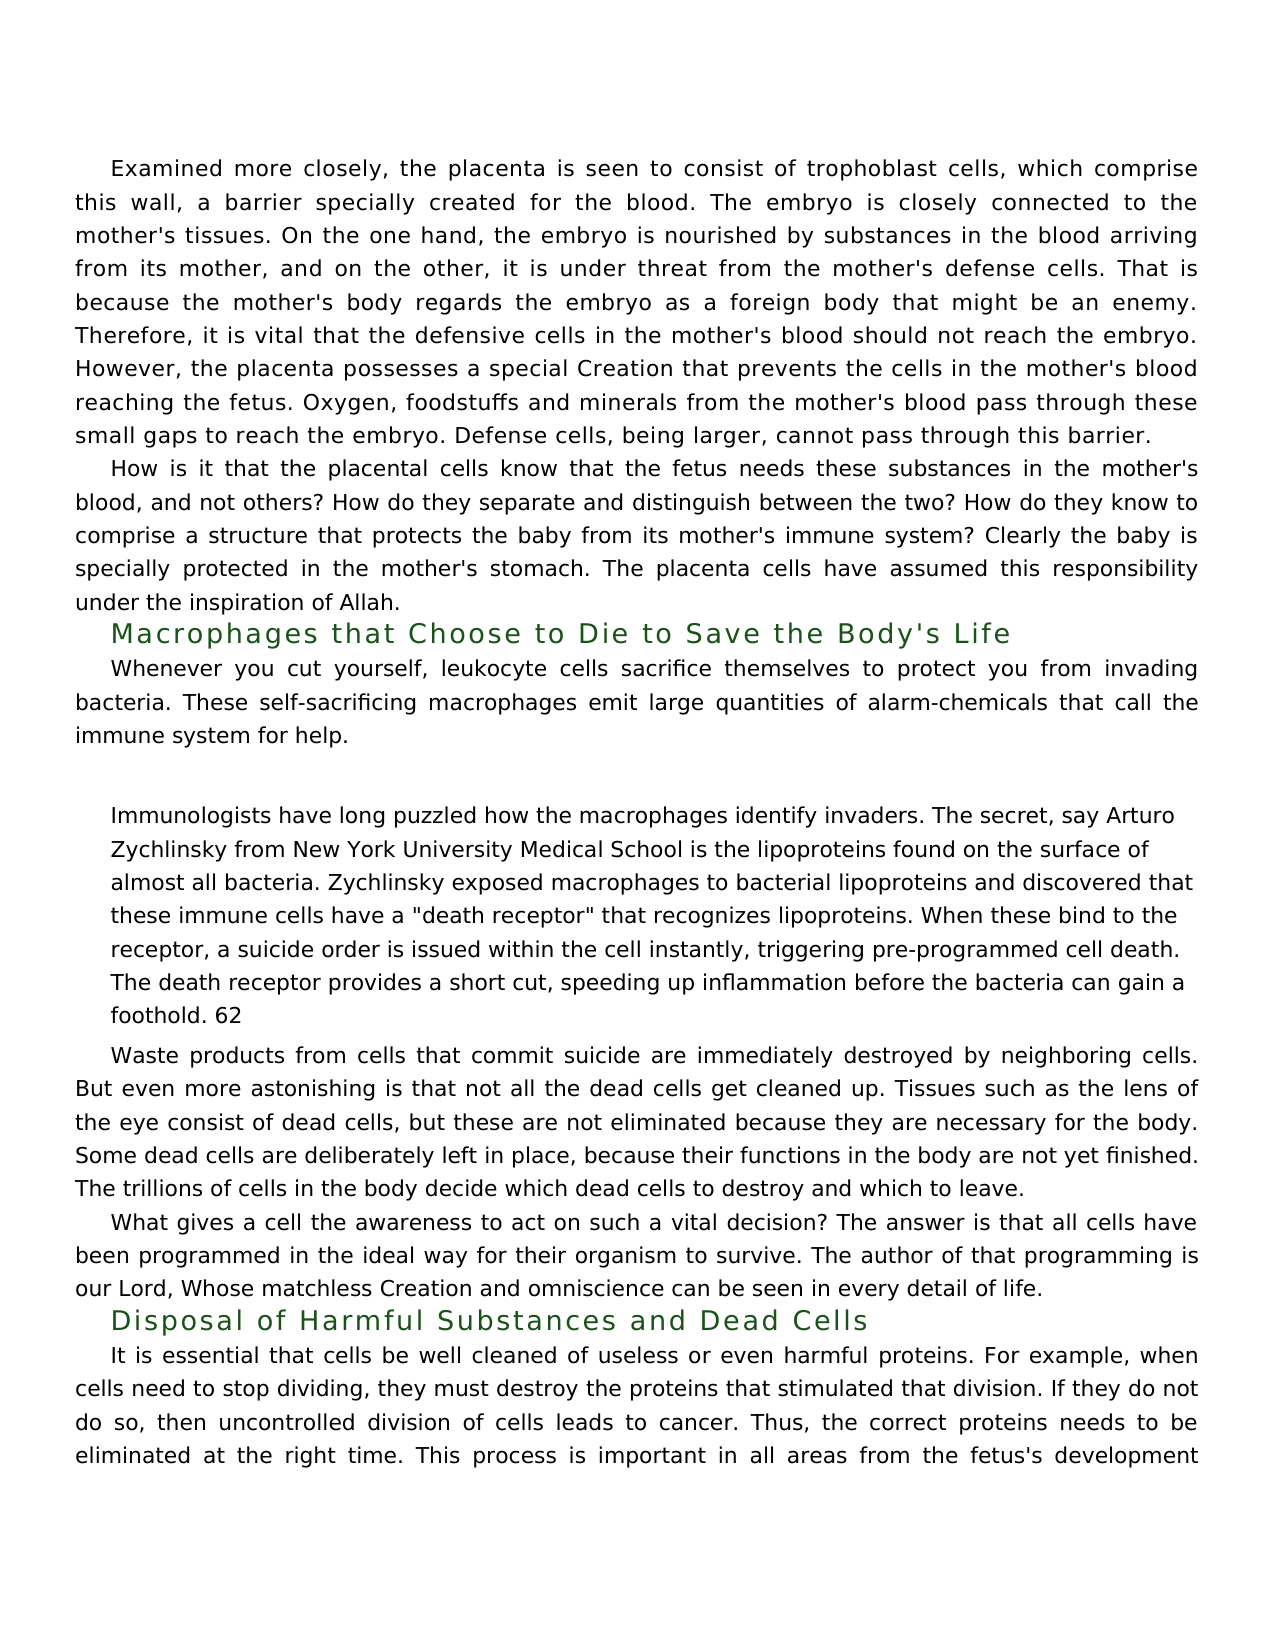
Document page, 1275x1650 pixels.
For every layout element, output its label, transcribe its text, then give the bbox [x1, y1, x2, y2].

text How is it that the placental cells know that the fetus needs these substances in the mother's blood, and not others? How do they separate and distinguish between the two? How do they know to comprise a structure that protects the baby from its mother's immune system? Clearly the baby is specially protected in the mother's stomach. The placenta cells have assumed this responsibility under the inspiration of Allah. [75, 450, 1200, 617]
text It is essential that cells be well cleaned of useless or even harmful proteins. For example, when cells need to stop dividing, they must destroy the proteins that stimulated that division. If they do not do so, then uncontrolled division of cells leads to cancer. Thus, the correct proteins needs to be eliminated at the right time. This process is important in all areas from the fetus's development [75, 1337, 1200, 1470]
subtitle Disposal of Harmful Substances and Dead Cells [75, 1303, 1200, 1337]
text Immunologists have long puzzled how the macrophages identify invaders. The secret, say Arturo Zychlinsky from New York University Medical School is the lipoproteins found on the surface of almost all bacteria. Zychlinsky exposed macrophages to bacterial lipoproteins and discovered that these immune cells have a "death receptor" that recognizes lipoproteins. When these bind to the receptor, a suicide order is issued within the cell instantly, triggering pre-programmed cell death. The death receptor provides a short cut, speeding up inflammation before the bacteria can gain a foothold. 62 [110, 797, 1200, 1031]
text Examined more closely, the placenta is seen to consist of trophoblast cells, which comprise this wall, a barrier specially created for the blood. The embryo is closely connected to the mother's tissues. On the one hand, the embryo is nourished by substances in the blood arriving from its mother, and on the other, it is under threat from the mother's defense cells. That is because the mother's body regards the embryo as a foreign body that might be an enemy. Therefore, it is vital that the defensive cells in the mother's blood should not reach the embryo. However, the placenta possesses a special Creation that prevents the cells in the mother's blood reaching the fetus. Oxygen, foodstuffs and minerals from the mother's blood pass through these small gaps to reach the embryo. Defense cells, being larger, cannot pass through this barrier. [75, 150, 1200, 450]
text What gives a cell the awareness to act on such a vital decision? The answer is that all cells have been programmed in the ideal way for their organism to survive. The author of that programming is our Lord, Whose matchless Creation and omniscience can be seen in every detail of life. [75, 1203, 1200, 1303]
subtitle Macrophages that Choose to Die to Save the Body's Life [75, 617, 1200, 650]
text Waste products from cells that commit suicide are immediately destroyed by neighboring cells. But even more astonishing is that not all the dead cells get cleaned up. Tissues such as the lens of the eye consist of dead cells, but these are not eliminated because they are necessary for the body. Some dead cells are deliberately left in place, because their functions in the body are not yet finished. The trillions of cells in the body decide which dead cells to destroy and which to leave. [75, 1037, 1200, 1203]
text Whenever you cut yourself, leukocyte cells sacrifice themselves to protect you from invading bacteria. These self-sacrificing macrophages emit large quantities of alarm-chemicals that call the immune system for help. [75, 650, 1200, 750]
